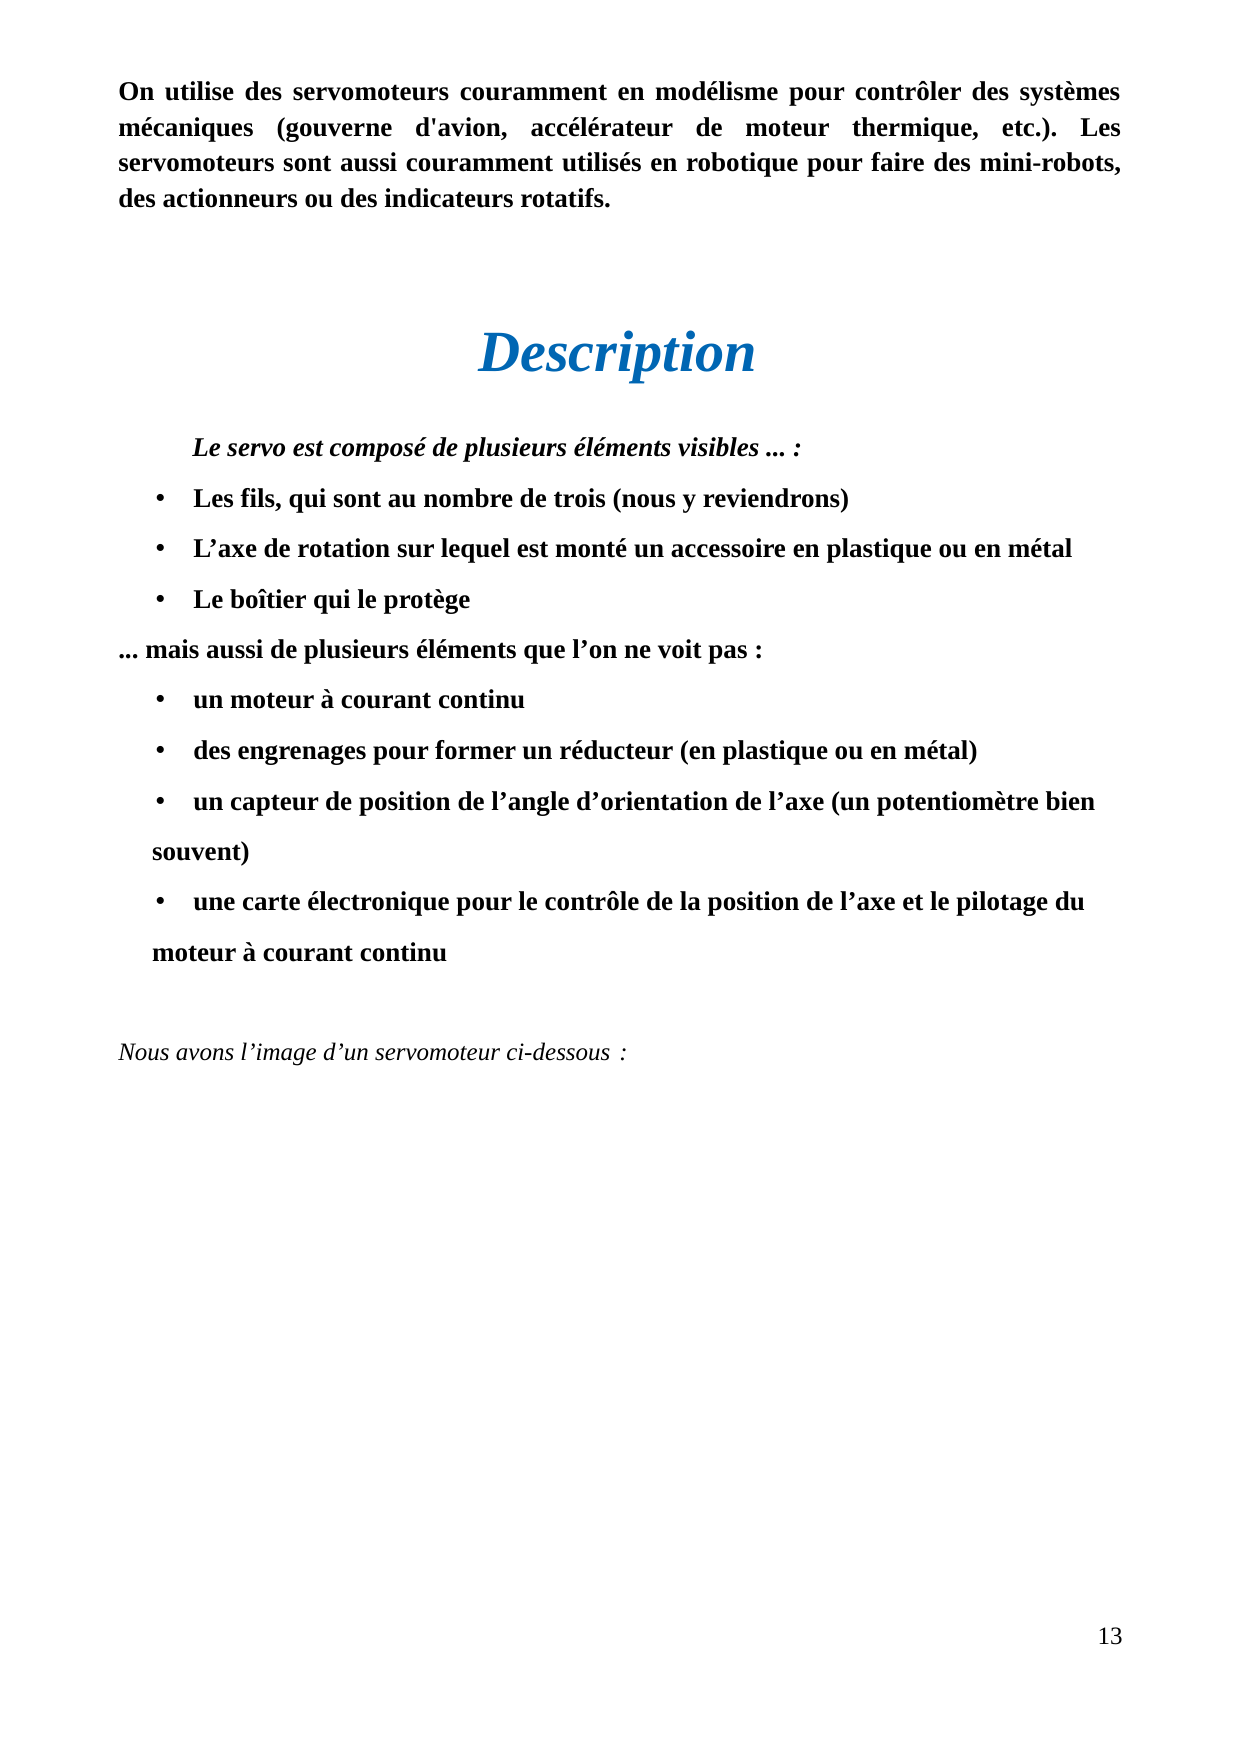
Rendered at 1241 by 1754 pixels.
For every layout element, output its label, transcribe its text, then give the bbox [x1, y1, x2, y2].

list des engrenages pour former un réducteur (en plastique ou en métal) [156, 734, 1122, 765]
text Nous avons l’image d’un servomoteur ci-dessous : [118, 1037, 1122, 1065]
text On utilise des servomoteurs couramment en modélisme pour contrôler des systèmes mécaniques (gouverne d'avion, accélérateur de moteur thermique, etc.). Les servomoteurs sont aussi couramment utilisés en robotique pour faire des mini-robots, des actionneurs ou des indicateurs rotatifs. [118, 75, 1122, 213]
list Les fils, qui sont au nombre de trois (nous y reviendrons) [156, 482, 1122, 513]
list une carte électronique pour le contrôle de la position de l’axe et le pilotage du [156, 886, 1122, 917]
list Le boîtier qui le protège [156, 583, 1122, 614]
text ... mais aussi de plusieurs éléments que l’on ne voit pas : [118, 633, 1122, 664]
text Le servo est composé de plusieurs éléments visibles ... : [118, 431, 1122, 463]
text souvent) [118, 835, 1122, 866]
subtitle Description [118, 250, 1122, 384]
list L’axe de rotation sur lequel est monté un accessoire en plastique ou en métal [156, 532, 1122, 563]
text moteur à courant continu [118, 936, 1122, 967]
list un moteur à courant continu [156, 684, 1122, 715]
list un capteur de position de l’angle d’orientation de l’axe (un potentiomètre bien [156, 785, 1122, 816]
